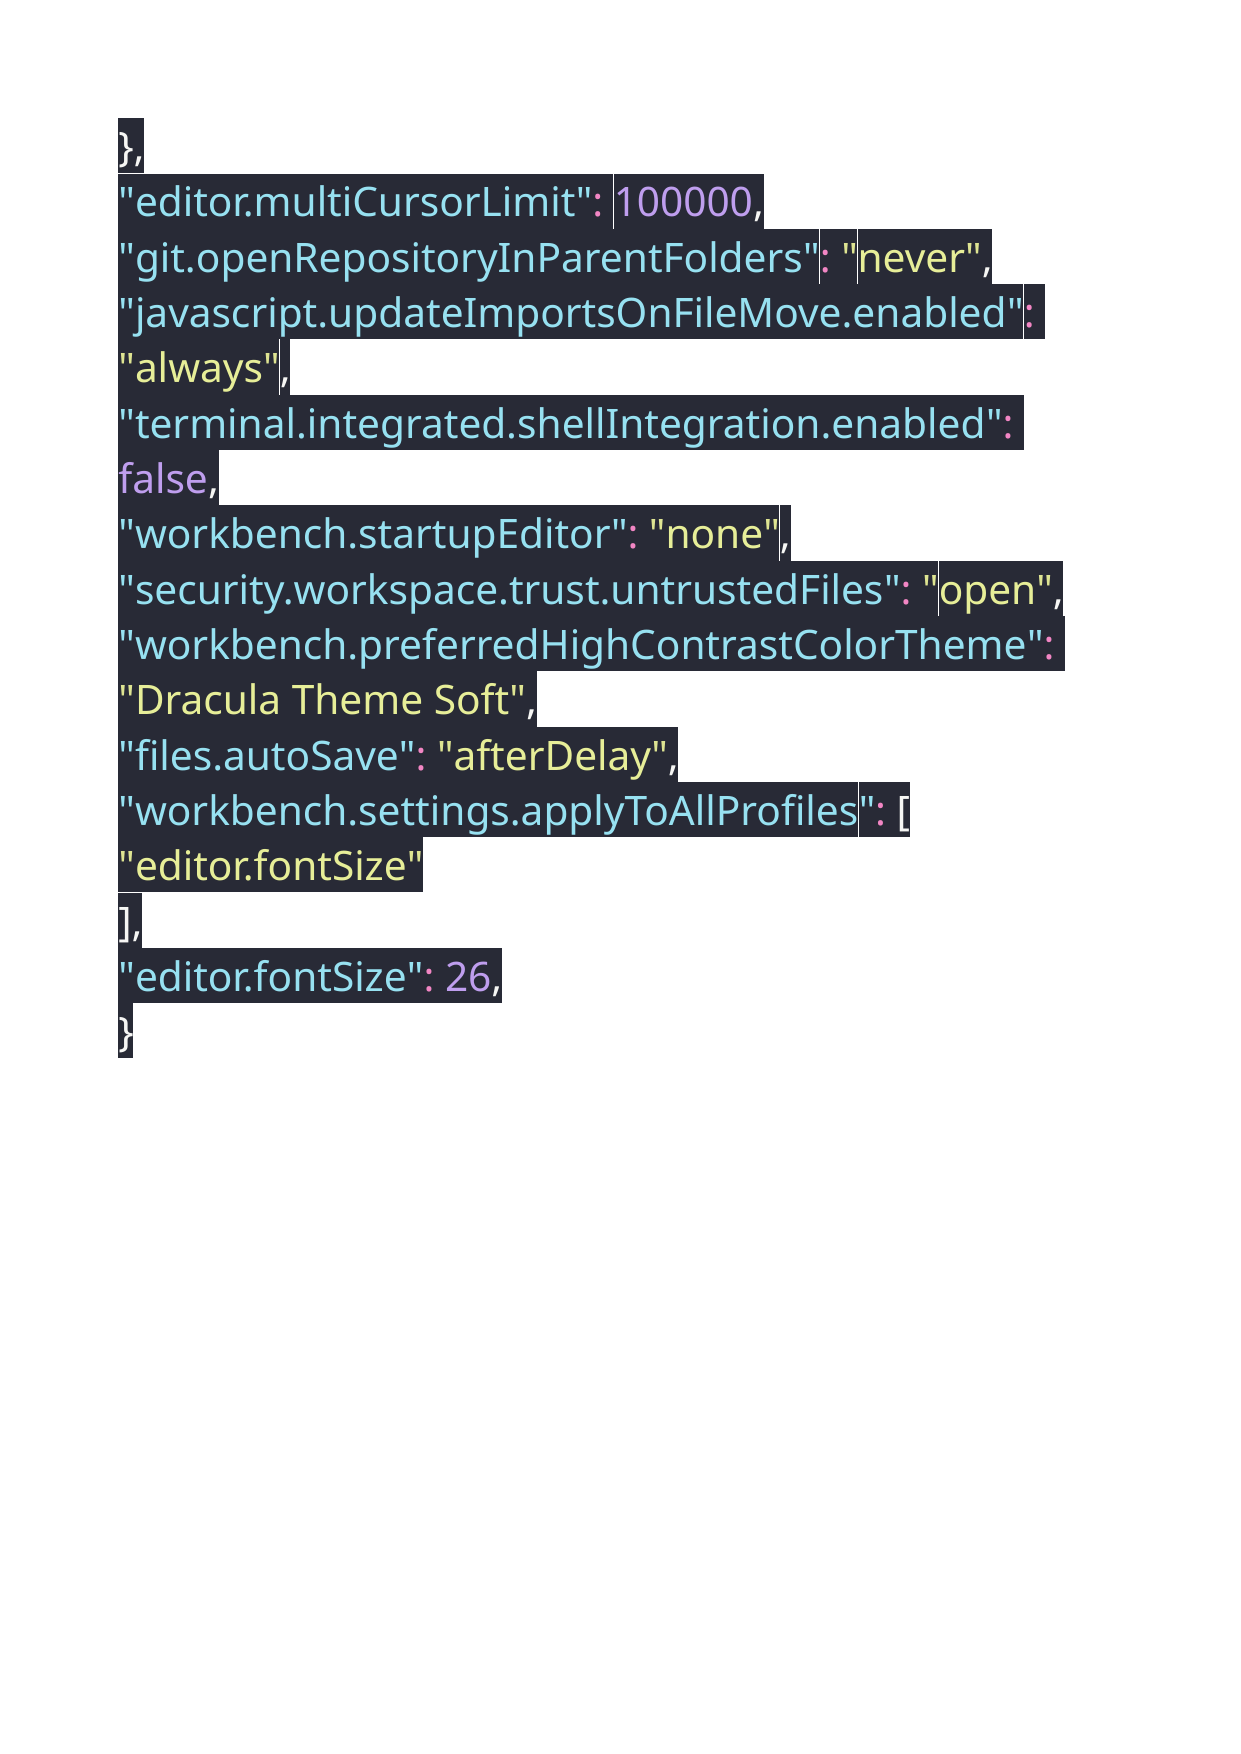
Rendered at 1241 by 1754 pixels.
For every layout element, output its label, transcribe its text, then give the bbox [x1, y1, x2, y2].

text "editor.fontSize" [118, 837, 1122, 892]
text "workbench.settings.applyToAllProfiles": [ [118, 782, 1122, 837]
text ], [118, 892, 1122, 948]
text "editor.fontSize": 26, [118, 948, 1122, 1003]
text } [118, 1003, 1122, 1058]
text "files.autoSave": "afterDelay", [118, 727, 1122, 782]
text "editor.multiCursorLimit": 100000, [118, 173, 1122, 229]
text "security.workspace.trust.untrustedFiles": "open", [118, 561, 1122, 616]
text "javascript.updateImportsOnFileMove.enabled": "always", [118, 284, 1122, 395]
text "git.openRepositoryInParentFolders": "never", [118, 229, 1122, 284]
text "workbench.preferredHighContrastColorTheme": "Dracula Theme Soft", [118, 616, 1122, 727]
text "workbench.startupEditor": "none", [118, 505, 1122, 561]
text }, [118, 118, 1122, 173]
text "terminal.integrated.shellIntegration.enabled": false, [118, 395, 1122, 505]
